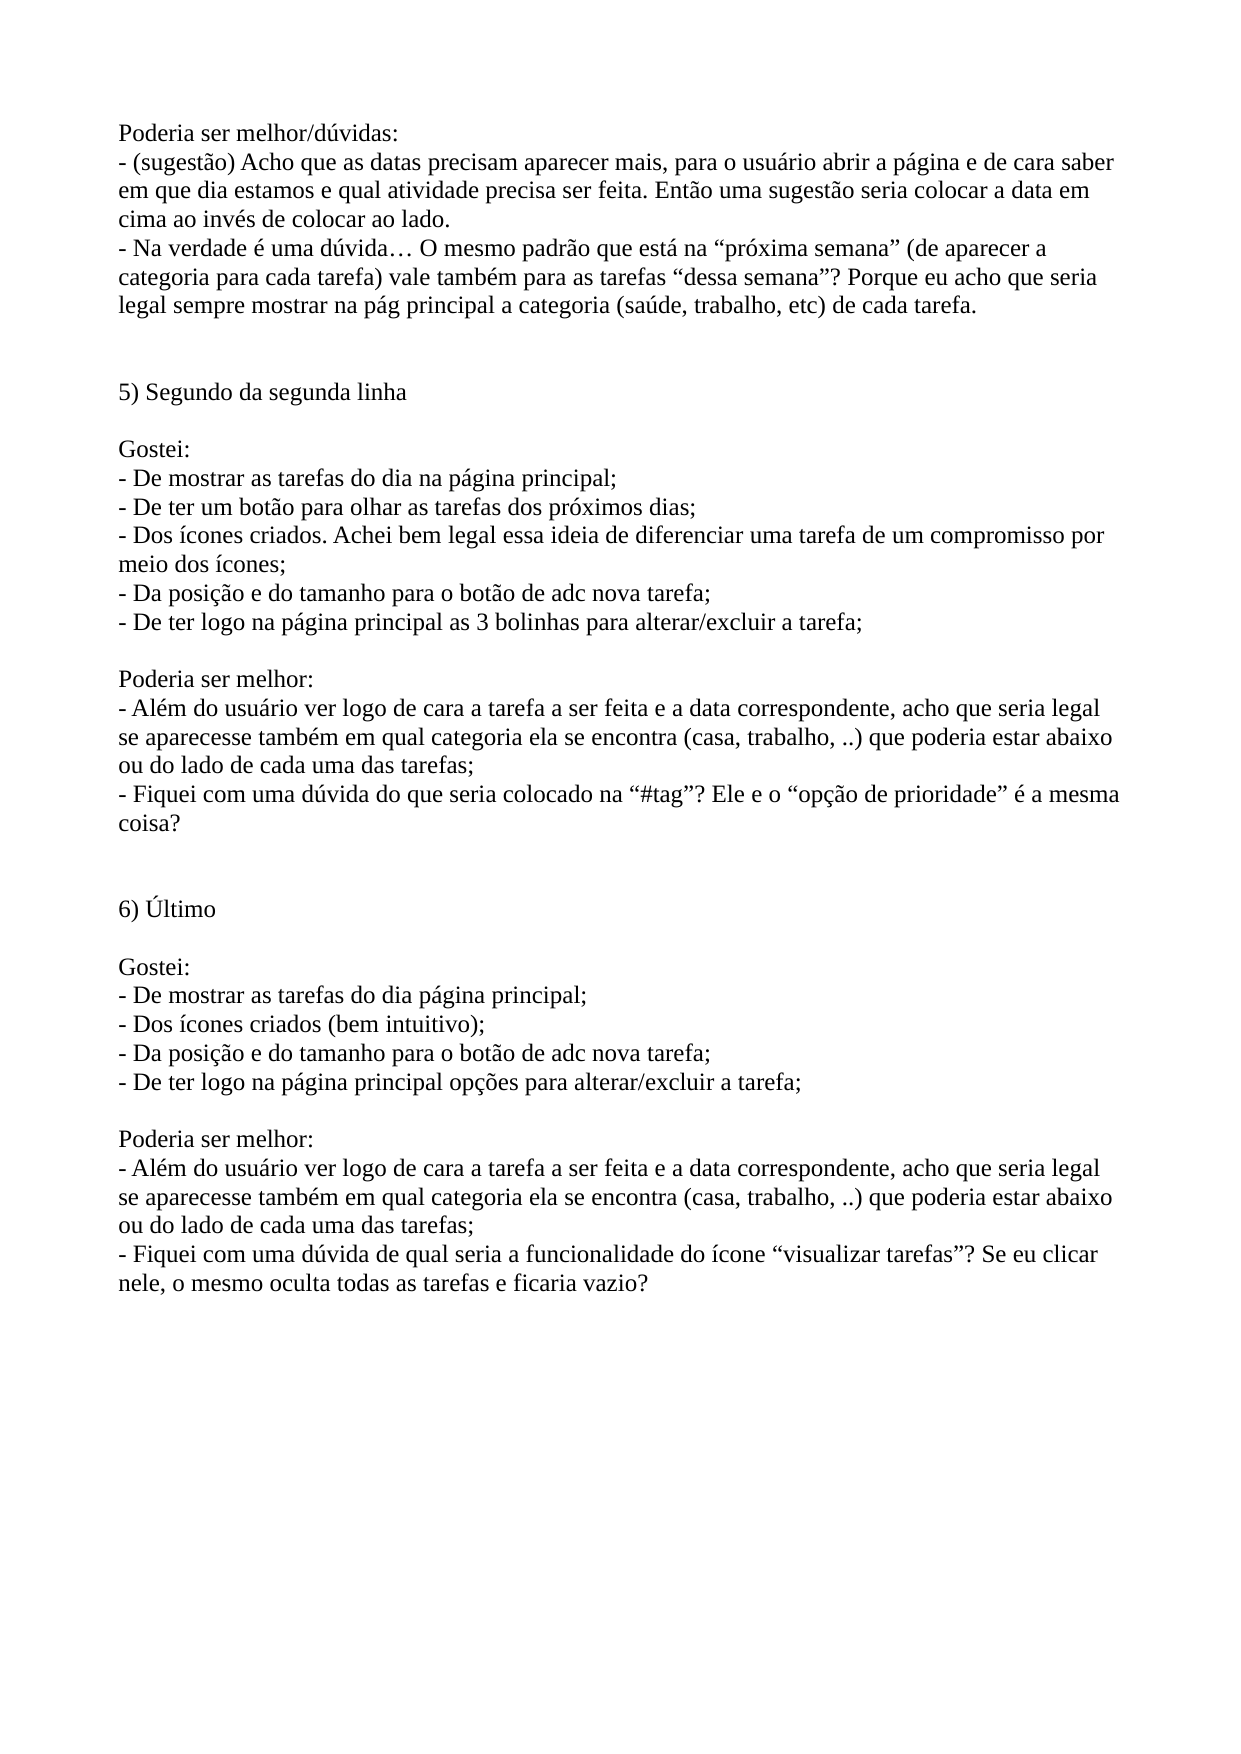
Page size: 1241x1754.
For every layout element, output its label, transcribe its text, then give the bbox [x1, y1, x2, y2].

text - Da posição e do tamanho para o botão de adc nova tarefa; [118, 1038, 1122, 1067]
text - Na verdade é uma dúvida… O mesmo padrão que está na “próxima semana” (de aparecer a categoria para cada tarefa) vale também para as tarefas “dessa semana”? Porque eu acho que seria legal sempre mostrar na pág principal a categoria (saúde, trabalho, etc) de cada tarefa. [118, 233, 1122, 319]
text - De ter um botão para olhar as tarefas dos próximos dias; [118, 492, 1122, 521]
text Poderia ser melhor: [118, 664, 1122, 693]
text 6) Último [118, 894, 1122, 923]
text - Além do usuário ver logo de cara a tarefa a ser feita e a data correspondente, acho que seria legal se aparecesse também em qual categoria ela se encontra (casa, trabalho, ..) que poderia estar abaixo ou do lado de cada uma das tarefas; [118, 693, 1122, 779]
text Gostei: [118, 434, 1122, 463]
text - De mostrar as tarefas do dia página principal; [118, 981, 1122, 1009]
text - De ter logo na página principal opções para alterar/excluir a tarefa; [118, 1067, 1122, 1096]
text - Dos ícones criados. Achei bem legal essa ideia de diferenciar uma tarefa de um compromisso por meio dos ícones; [118, 521, 1122, 578]
text Poderia ser melhor: [118, 1124, 1122, 1153]
text - Fiquei com uma dúvida do que seria colocado na “#tag”? Ele e o “opção de prioridade” é a mesma coisa? [118, 779, 1122, 837]
text - De ter logo na página principal as 3 bolinhas para alterar/excluir a tarefa; [118, 607, 1122, 636]
text - Dos ícones criados (bem intuitivo); [118, 1009, 1122, 1038]
text - (sugestão) Acho que as datas precisam aparecer mais, para o usuário abrir a página e de cara saber em que dia estamos e qual atividade precisa ser feita. Então uma sugestão seria colocar a data em cima ao invés de colocar ao lado. [118, 147, 1122, 233]
text - Da posição e do tamanho para o botão de adc nova tarefa; [118, 578, 1122, 607]
text - Além do usuário ver logo de cara a tarefa a ser feita e a data correspondente, acho que seria legal se aparecesse também em qual categoria ela se encontra (casa, trabalho, ..) que poderia estar abaixo ou do lado de cada uma das tarefas; [118, 1153, 1122, 1239]
text 5) Segundo da segunda linha [118, 377, 1122, 406]
text - Fiquei com uma dúvida de qual seria a funcionalidade do ícone “visualizar tarefas”? Se eu clicar nele, o mesmo oculta todas as tarefas e ficaria vazio? [118, 1239, 1122, 1297]
text Poderia ser melhor/dúvidas: [118, 118, 1122, 147]
text Gostei: [118, 952, 1122, 981]
text - De mostrar as tarefas do dia na página principal; [118, 463, 1122, 492]
